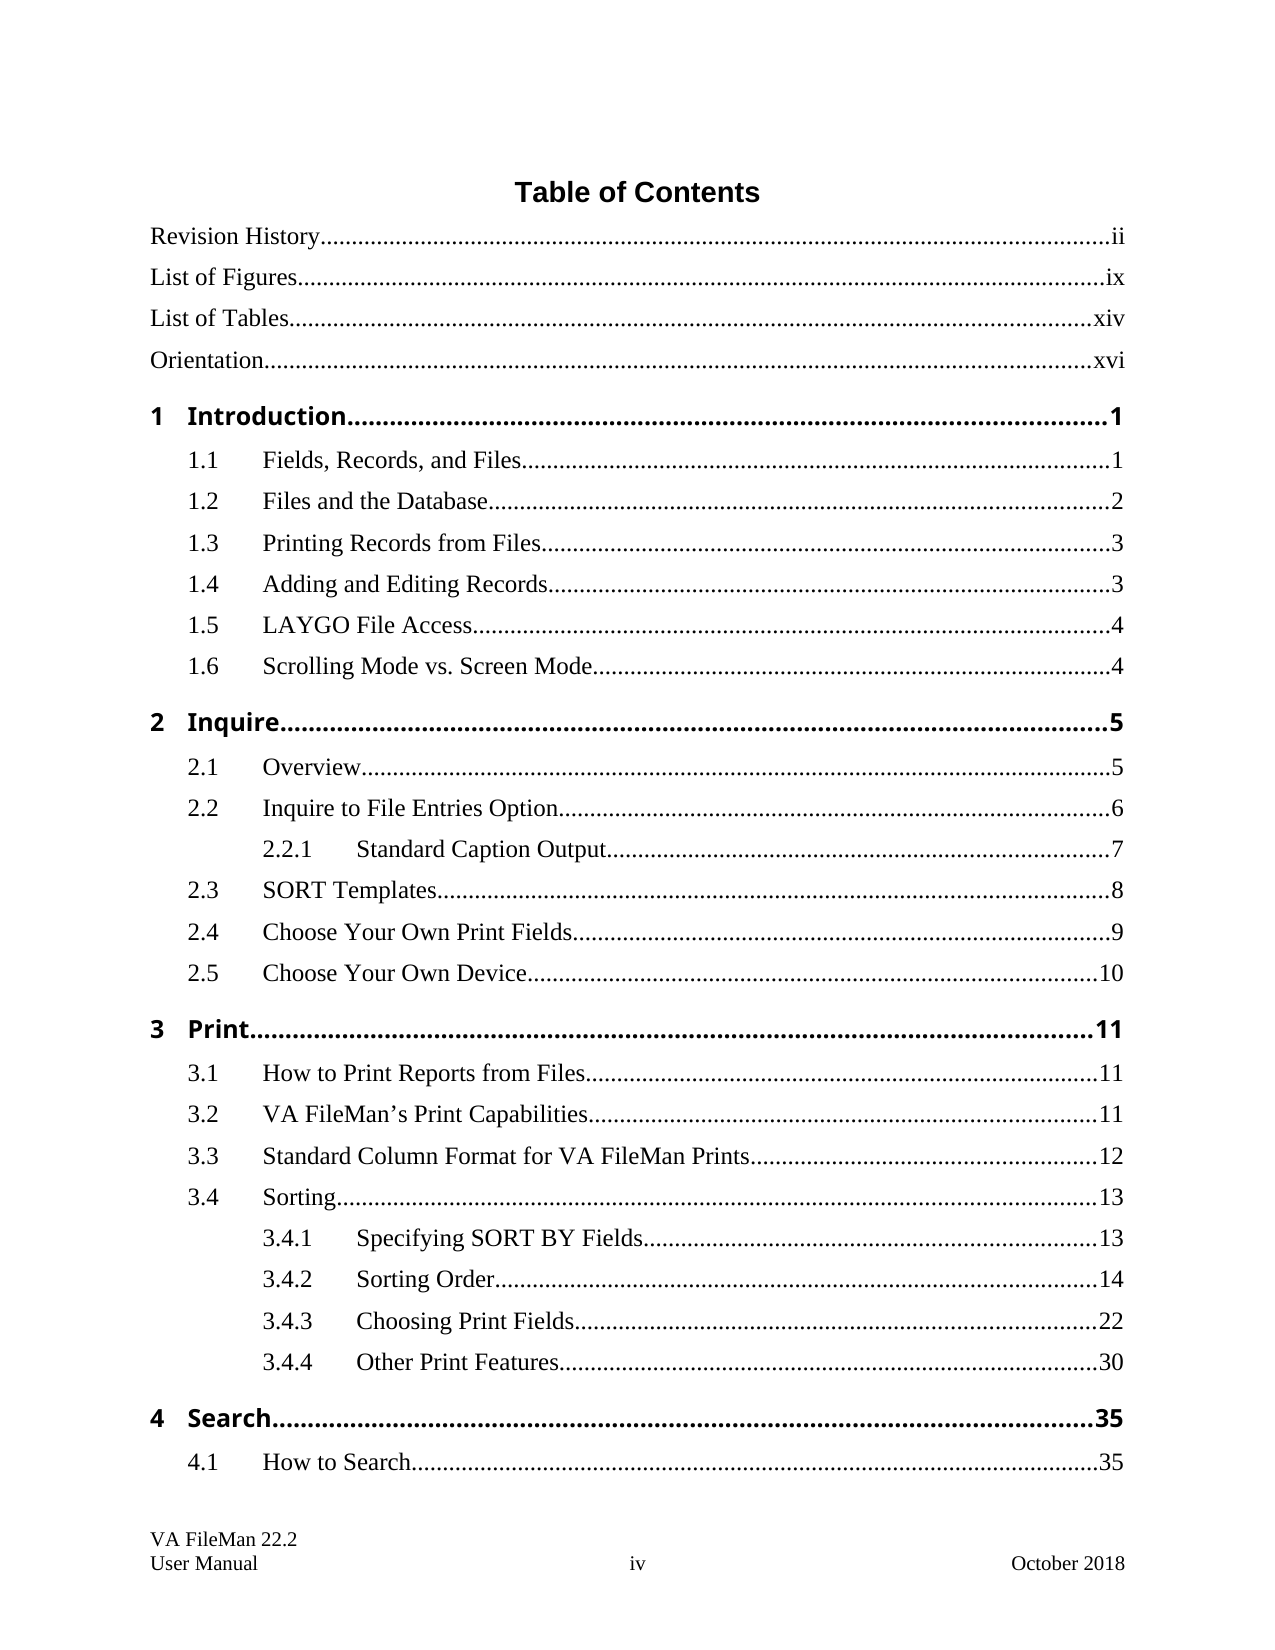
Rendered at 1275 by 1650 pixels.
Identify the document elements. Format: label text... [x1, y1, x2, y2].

text 3.4.1 Specifying SORT BY Fields 13 [262, 1223, 1125, 1252]
text 1 Introduction 1 [150, 398, 1125, 433]
text 3.1 How to Print Reports from Files 11 [187, 1058, 1125, 1087]
text 1.6 Scrolling Mode vs. Screen Mode 4 [187, 651, 1125, 680]
text 4 Search 35 [150, 1401, 1125, 1435]
text 3.4.2 Sorting Order 14 [262, 1264, 1125, 1293]
text 2.5 Choose Your Own Device 10 [187, 958, 1125, 987]
text 3.3 Standard Column Format for VA FileMan Prints 12 [187, 1141, 1125, 1169]
text 2.2 Inquire to File Entries Option 6 [187, 793, 1125, 822]
text 3.2 VA FileMan’s Print Capabilities 11 [187, 1099, 1125, 1128]
text 2.3 SORT Templates 8 [187, 875, 1125, 904]
text 2.1 Overview 5 [187, 752, 1125, 780]
text 2.2.1 Standard Caption Output 7 [262, 834, 1125, 863]
text 4.1 How to Search 35 [187, 1447, 1125, 1476]
text 1.5 LAYGO File Access 4 [187, 610, 1125, 639]
text 1.2 Files and the Database 2 [187, 486, 1125, 515]
text 1.4 Adding and Editing Records 3 [187, 569, 1125, 598]
text 3.4.3 Choosing Print Fields 22 [262, 1306, 1125, 1334]
text Revision History ii [150, 221, 1125, 250]
text List of Figures ix [150, 262, 1125, 291]
text 3.4 Sorting 13 [187, 1182, 1125, 1211]
text Orientation xvi [150, 345, 1125, 373]
subtitle Table of Contents [150, 175, 1125, 208]
text 2.4 Choose Your Own Print Fields 9 [187, 917, 1125, 945]
text 1.3 Printing Records from Files 3 [187, 528, 1125, 556]
text 3 Print 11 [150, 1012, 1125, 1046]
text List of Tables xiv [150, 303, 1125, 332]
text 2 Inquire 5 [150, 705, 1125, 739]
text 3.4.4 Other Print Features 30 [262, 1347, 1125, 1376]
text 1.1 Fields, Records, and Files 1 [187, 445, 1125, 474]
